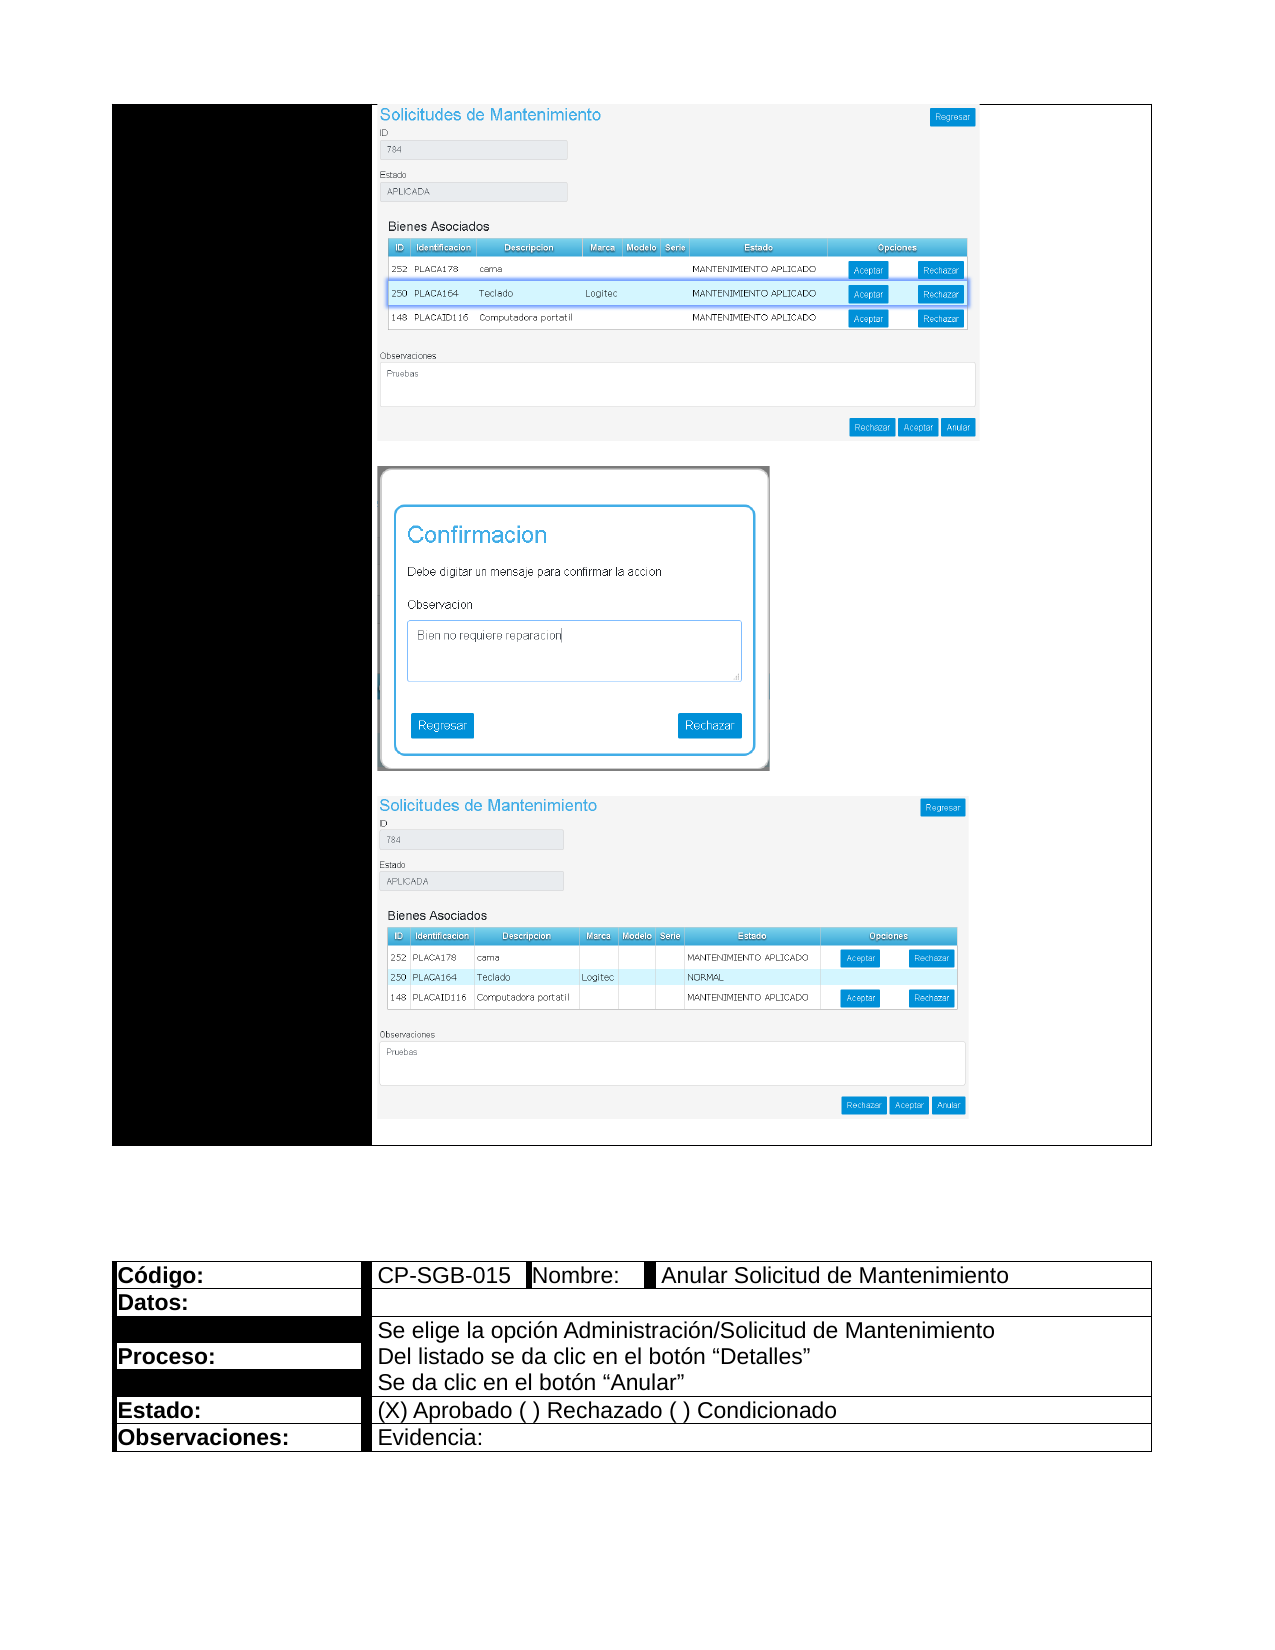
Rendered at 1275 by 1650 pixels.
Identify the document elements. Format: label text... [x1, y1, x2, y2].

table_header CP-SGB-015 [515, 1262, 526, 1288]
table_cell Evidencia: [1140, 1424, 1151, 1451]
table_cell Observaciones: [113, 105, 371, 1145]
table_cell [1140, 1289, 1151, 1316]
table_cell Evidencia: [372, 105, 377, 1145]
table_cell Proceso: [113, 1317, 371, 1396]
table_cell [372, 1289, 377, 1316]
table_header Código: [361, 1262, 371, 1288]
table_header Anular Solicitud de Mantenimiento [656, 1262, 1151, 1288]
table_cell Evidencia: [1140, 105, 1151, 1145]
table_cell Datos: [361, 1289, 371, 1316]
table_header Nombre: [644, 1262, 655, 1288]
table_cell Estado: [361, 1397, 371, 1423]
